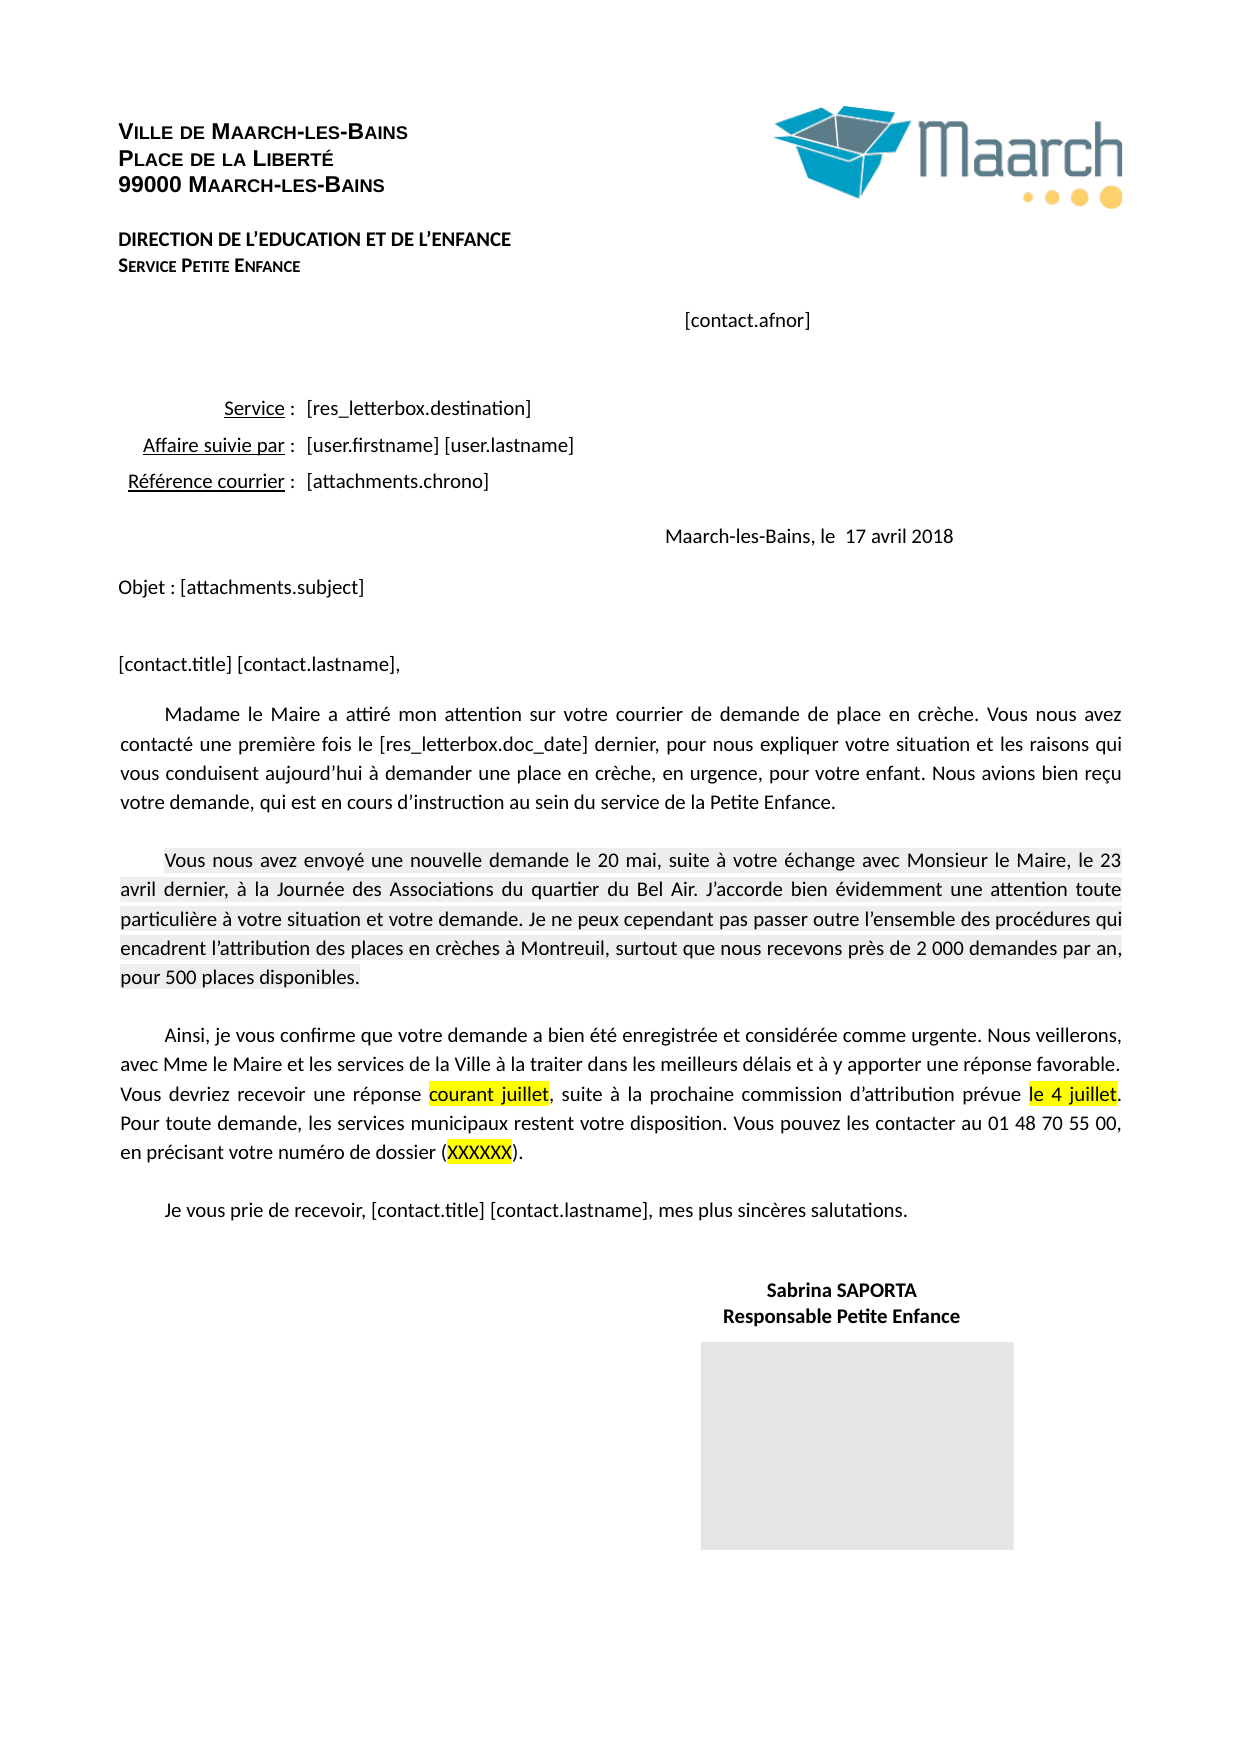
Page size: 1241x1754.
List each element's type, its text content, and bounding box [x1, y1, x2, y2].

table_cell [attachments.chrono] [301, 463, 875, 500]
table_cell [user.firstname] [user.lastname] [301, 426, 875, 463]
table_header [res_letterbox.destination] [301, 389, 875, 426]
table_header Service : [118, 389, 301, 426]
picture [773, 106, 1123, 209]
text Vous nous avez envoyé une nouvelle demande le 20 mai, suite à votre échange avec Monsieur le Maire, le 23 avril dernier, à la Journée des Associations du quartier du Bel Air. J’accorde bien évidemment une attention toute particulière à votre situation et votre demande. Je ne peux cependant pas passer outre l’ensemble des procédures qui encadrent l’attribution des places en crèches à Montreuil, surtout que nous recevons près de 2 000 demandes par an, pour 500 places disponibles. [120, 847, 1122, 989]
text Je vous prie de recevoir, [contact.title] [contact.lastname], mes plus sincères salutations. [120, 1197, 1122, 1223]
text Responsable Petite Enfance [561, 1303, 1122, 1328]
text Sabrina SAPORTA [561, 1277, 1122, 1303]
text Ainsi, je vous confirme que votre demande a bien été enregistrée et considérée comme urgente. Nous veillerons, avec Mme le Maire et les services de la Ville à la traiter dans les meilleurs délais et à y apporter une réponse favorable. Vous devriez recevoir une réponse courant juillet, suite à la prochaine commission d’attribution prévue le 4 juillet. Pour toute demande, les services municipaux restent votre disposition. Vous pouvez les contacter au 01 48 70 55 00, en précisant votre numéro de dossier (XXXXXX). [120, 1022, 1122, 1164]
text Maarch-les-Bains, le 17 avril 2018 [148, 524, 1122, 549]
table_header [118, 301, 679, 338]
table_cell Affaire suivie par : [118, 426, 301, 463]
picture [701, 1342, 1014, 1550]
text Service Petite Enfance [118, 252, 1122, 277]
text [contact.title] [contact.lastname], [118, 651, 1122, 676]
table_cell Référence courrier : [118, 463, 301, 500]
table_header [contact.afnor] [679, 301, 1217, 338]
text Objet : [attachments.subject] [118, 574, 1122, 600]
text Madame le Maire a attiré mon attention sur votre courrier de demande de place en crèche. Vous nous avez contacté une première fois le [res_letterbox.doc_date] dernier, pour nous expliquer votre situation et les raisons qui vous conduisent aujourd’hui à demander une place en crèche, en urgence, pour votre enfant. Nous avions bien reçu votre demande, qui est en cours d’instruction au sein du service de la Petite Enfance. [120, 702, 1122, 814]
text DIRECTION DE L’EDUCATION ET DE L’ENFANCE [118, 227, 1122, 252]
